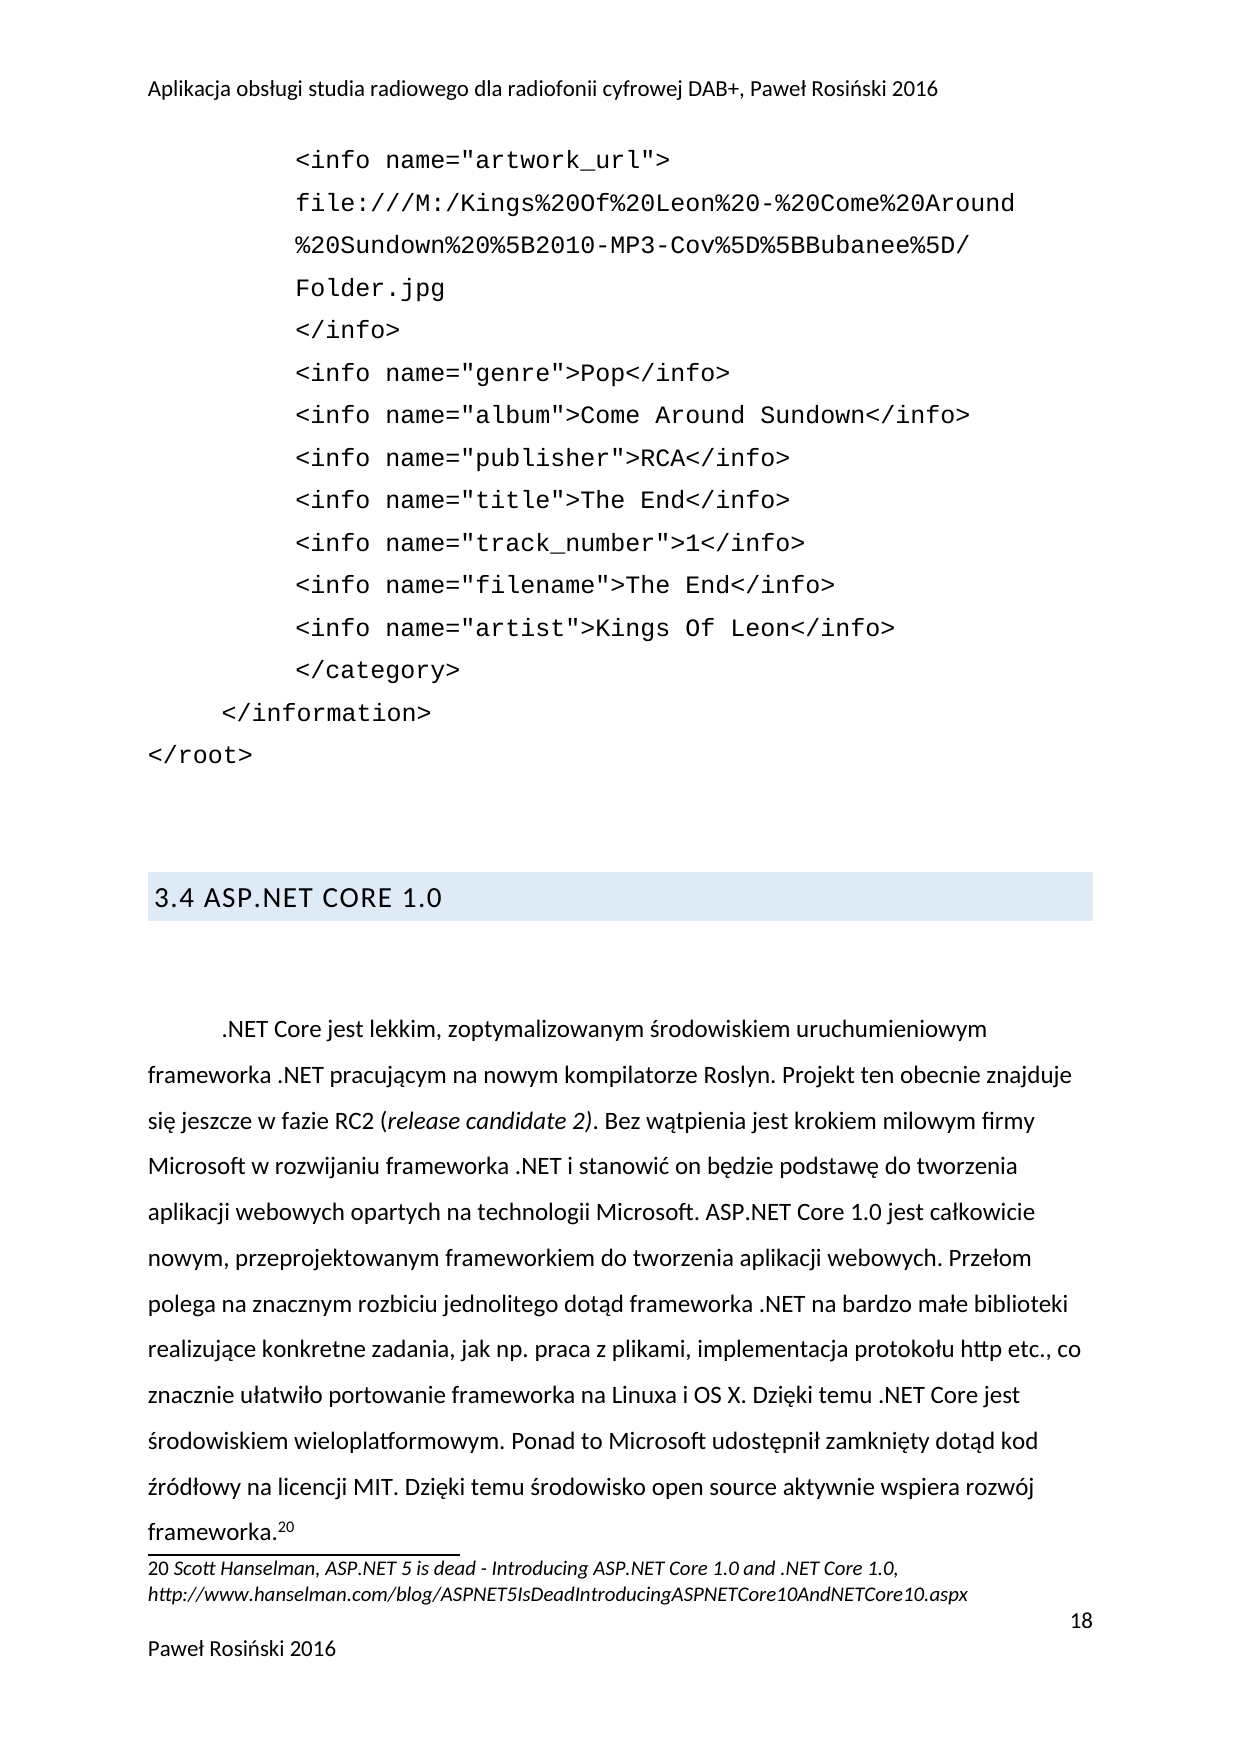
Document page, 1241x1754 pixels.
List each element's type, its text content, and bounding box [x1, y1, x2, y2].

text <info name="title">The End</info> [295, 488, 1093, 516]
text </information> [221, 700, 1093, 728]
text </root> [148, 743, 1093, 771]
subtitle 3.4 ASP.NET CORE 1.0 [154, 879, 1086, 914]
text <info name="track_number">1</info> [295, 530, 1093, 558]
text <info name="genre">Pop</info> [295, 360, 1093, 388]
text <info name="publisher">RCA</info> [295, 445, 1093, 473]
text .NET Core jest lekkim, zoptymalizowanym środowiskiem uruchumieniowym frameworka .NET pracującym na nowym kompilatorze Roslyn. Projekt ten obecnie znajduje się jeszcze w fazie RC2 (release candidate 2). Bez wątpienia jest krokiem milowym firmy Microsoft w rozwijaniu frameworka .NET i stanowić on będzie podstawę do tworzenia aplikacji webowych opartych na technologii Microsoft. ASP.NET Core 1.0 jest całkowicie nowym, przeprojektowanym frameworkiem do tworzenia aplikacji webowych. Przełom polega na znacznym rozbiciu jednolitego dotąd frameworka .NET na bardzo małe biblioteki realizujące konkretne zadania, jak np. praca z plikami, implementacja protokołu http etc., co znacznie ułatwiło portowanie frameworka na Linuxa i OS X. Dzięki temu .NET Core jest środowiskiem wieloplatformowym. Ponad to Microsoft udostępnił zamknięty dotąd kod źródłowy na licencji MIT. Dzięki temu środowisko open source aktywnie wspiera rozwój frameworka. [148, 1013, 1093, 1547]
text </category> [295, 658, 1093, 686]
text <info name="artwork_url"> [295, 148, 1093, 176]
text <info name="filename">The End</info> [295, 573, 1093, 601]
text </info> [295, 318, 1093, 346]
text <info name="album">Come Around Sundown</info> [295, 403, 1093, 431]
text <info name="artist">Kings Of Leon</info> [295, 615, 1093, 643]
text Scott Hanselman, ASP.NET 5 is dead - Introducing ASP.NET Core 1.0 and .NET Core 1.0, http://www.hanselman.com/blog/ASPNET5IsDeadIntroducingASPNETCore10AndNETCore10.aspx [148, 1556, 1093, 1606]
text file:///M:/Kings%20Of%20Leon%20-%20Come%20Around%20Sundown%20%5B2010-MP3-Cov%5D%5BBubanee%5D/Folder.jpg [295, 190, 1093, 303]
